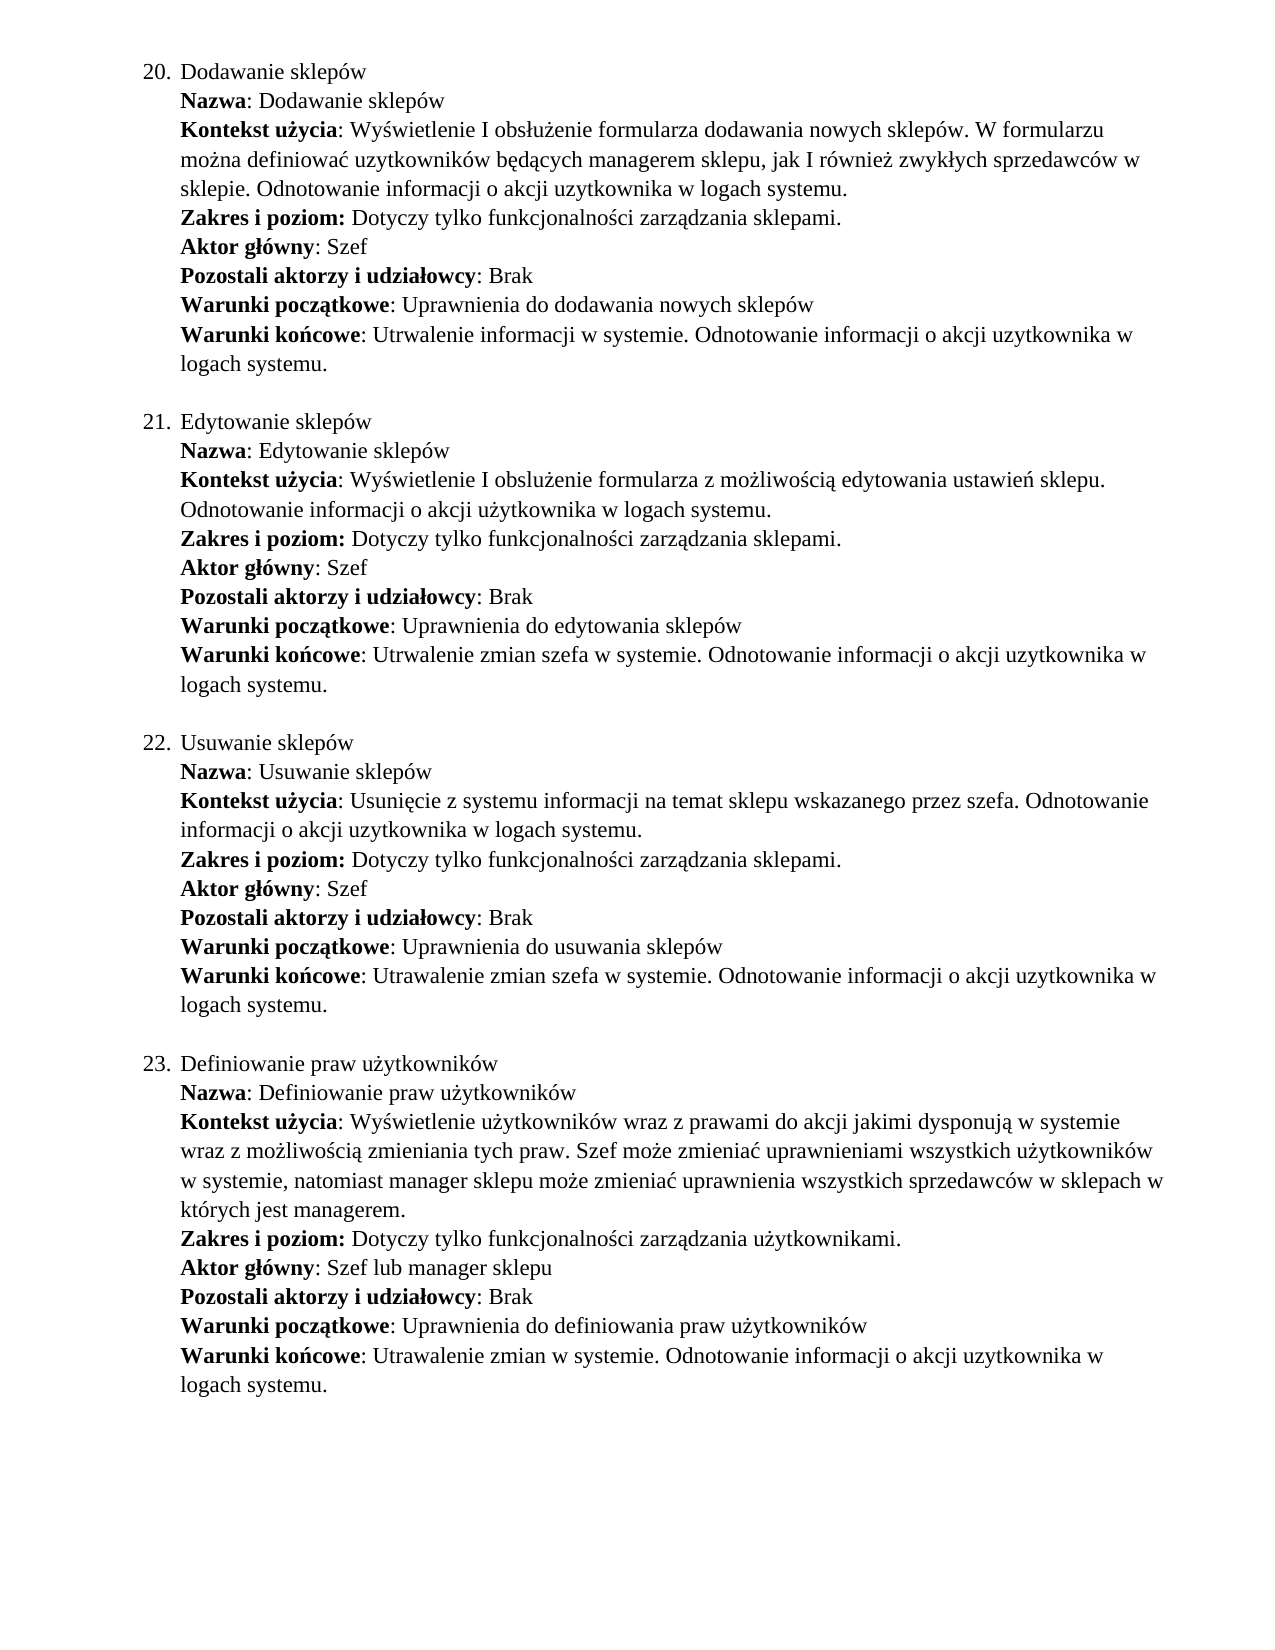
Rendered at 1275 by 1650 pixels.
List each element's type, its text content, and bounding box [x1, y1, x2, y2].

text Warunki początkowe: Uprawnienia do edytowania sklepów [180, 613, 1170, 639]
text Pozostali aktorzy i udziałowcy: Brak [180, 263, 1170, 289]
text Zakres i poziom: Dotyczy tylko funkcjonalności zarządzania sklepami. [180, 847, 1170, 872]
text Warunki końcowe: Utrwalenie zmian szefa w systemie. Odnotowanie informacji o akcji uzytkownika w logach systemu. [180, 642, 1170, 697]
text Pozostali aktorzy i udziałowcy: Brak [180, 584, 1170, 609]
text Warunki początkowe: Uprawnienia do definiowania praw użytkowników [180, 1313, 1170, 1339]
text Pozostali aktorzy i udziałowcy: Brak [180, 1284, 1170, 1310]
text Zakres i poziom: Dotyczy tylko funkcjonalności zarządzania użytkownikami. [180, 1226, 1170, 1251]
text Aktor główny: Szef lub manager sklepu [180, 1255, 1170, 1281]
text Zakres i poziom: Dotyczy tylko funkcjonalności zarządzania sklepami. [180, 205, 1170, 230]
text Pozostali aktorzy i udziałowcy: Brak [180, 905, 1170, 930]
text Warunki początkowe: Uprawnienia do dodawania nowych sklepów [180, 292, 1170, 318]
list Usuwanie sklepów [143, 730, 1170, 755]
text Aktor główny: Szef [180, 555, 1170, 580]
list Definiowanie praw użytkowników [143, 1051, 1170, 1076]
text Nazwa: Usuwanie sklepów [180, 759, 1170, 784]
text Warunki końcowe: Utrwalenie informacji w systemie. Odnotowanie informacji o akcji uzytkownika w logach systemu. [180, 322, 1170, 376]
text Warunki początkowe: Uprawnienia do usuwania sklepów [180, 934, 1170, 959]
text Kontekst użycia: Wyświetlenie I obslużenie formularza z możliwością edytowania ustawień sklepu. Odnotowanie informacji o akcji użytkownika w logach systemu. [180, 467, 1170, 522]
list Edytowanie sklepów [143, 409, 1170, 434]
text Aktor główny: Szef [180, 234, 1170, 259]
text Nazwa: Definiowanie praw użytkowników [180, 1080, 1170, 1106]
text Nazwa: Dodawanie sklepów [180, 88, 1170, 114]
text Zakres i poziom: Dotyczy tylko funkcjonalności zarządzania sklepami. [180, 526, 1170, 551]
text Kontekst użycia: Wyświetlenie I obsłużenie formularza dodawania nowych sklepów. W formularzu można definiować uzytkowników będących managerem sklepu, jak I również zwykłych sprzedawców w sklepie. Odnotowanie informacji o akcji uzytkownika w logach systemu. [180, 117, 1170, 201]
text Warunki końcowe: Utrawalenie zmian w systemie. Odnotowanie informacji o akcji uzytkownika w logach systemu. [180, 1343, 1170, 1397]
text Kontekst użycia: Usunięcie z systemu informacji na temat sklepu wskazanego przez szefa. Odnotowanie informacji o akcji uzytkownika w logach systemu. [180, 788, 1170, 843]
text Nazwa: Edytowanie sklepów [180, 438, 1170, 464]
text Kontekst użycia: Wyświetlenie użytkowników wraz z prawami do akcji jakimi dysponują w systemie wraz z możliwością zmieniania tych praw. Szef może zmieniać uprawnieniami wszystkich użytkowników w systemie, natomiast manager sklepu może zmieniać uprawnienia wszystkich sprzedawców w sklepach w których jest managerem. [180, 1109, 1170, 1222]
list Dodawanie sklepów [143, 59, 1170, 84]
text Warunki końcowe: Utrawalenie zmian szefa w systemie. Odnotowanie informacji o akcji uzytkownika w logach systemu. [180, 963, 1170, 1018]
text Aktor główny: Szef [180, 876, 1170, 901]
